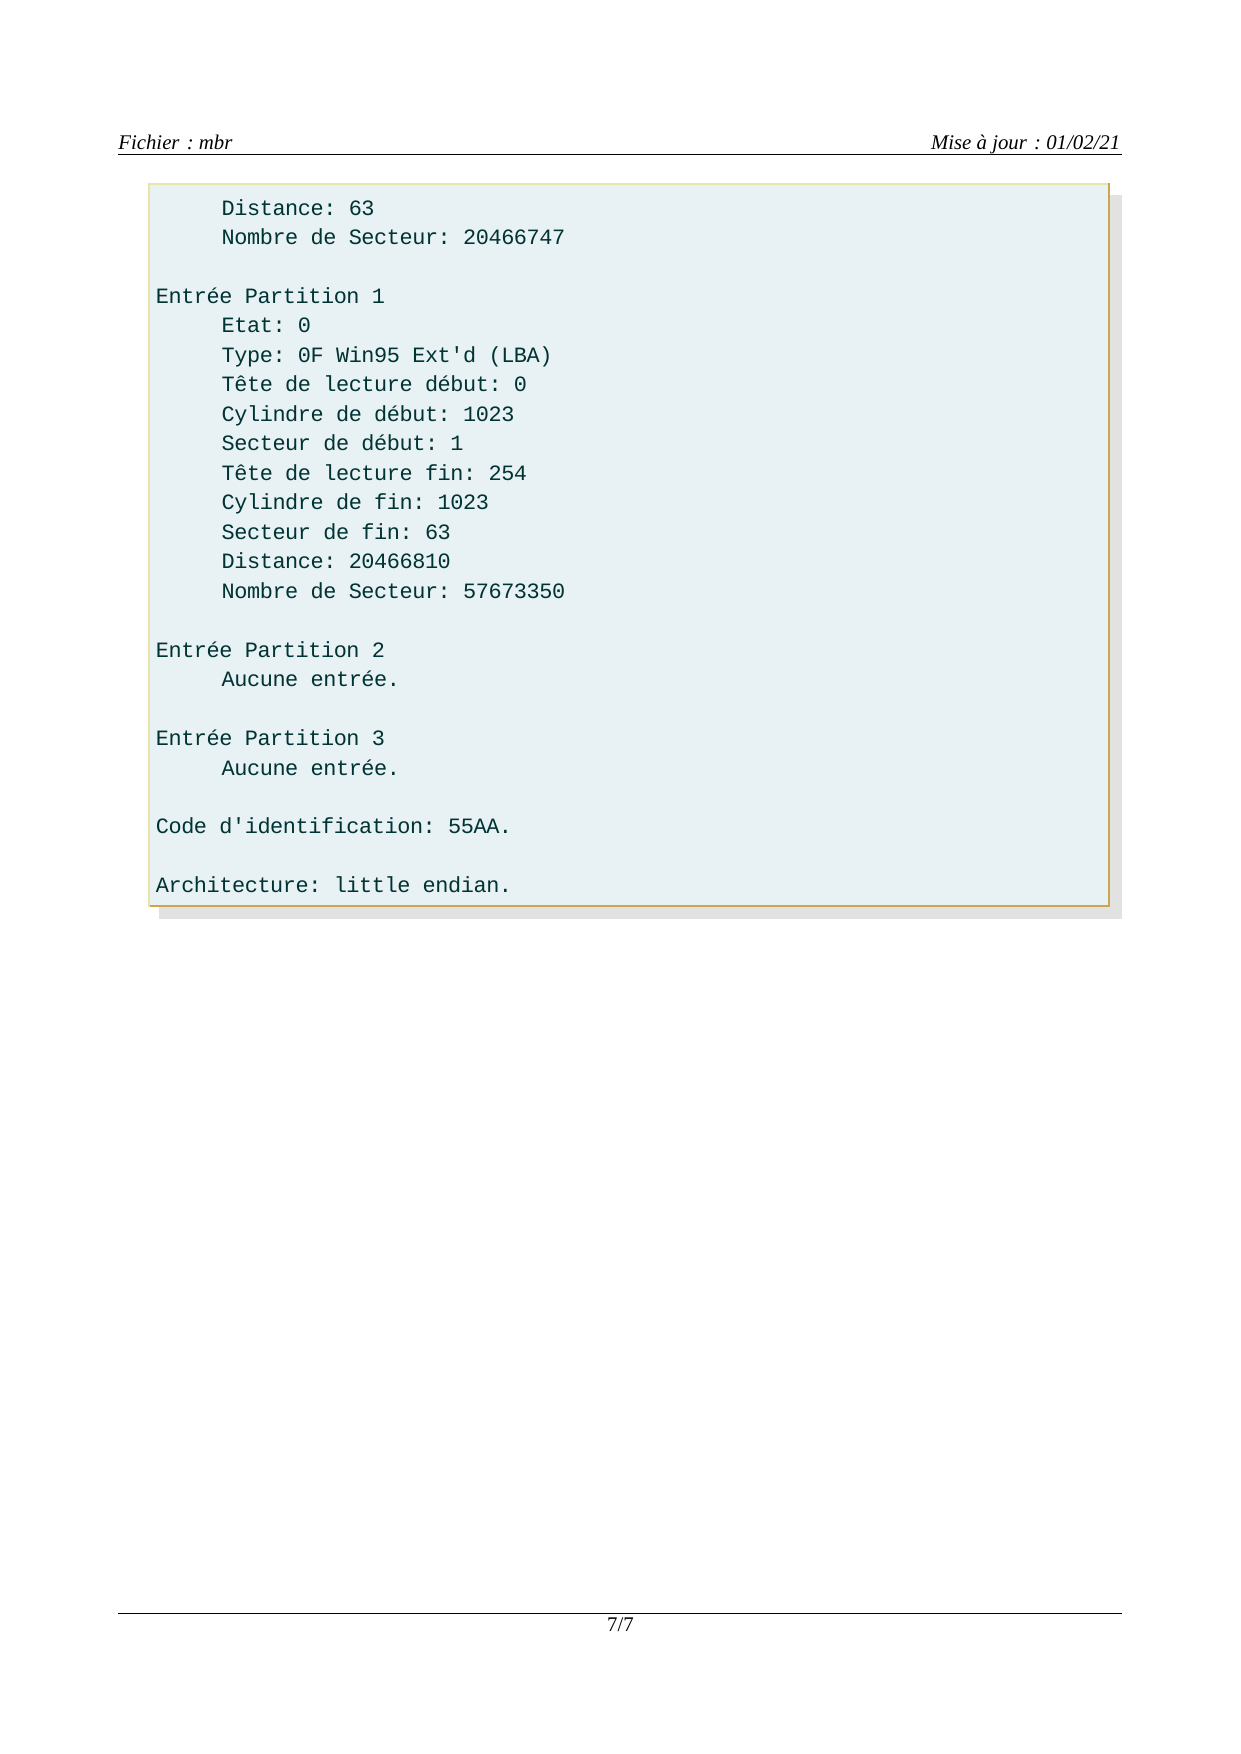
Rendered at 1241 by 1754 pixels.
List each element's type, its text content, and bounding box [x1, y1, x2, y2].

text Entrée Partition 1 [150, 272, 1108, 301]
text Aucune entrée. [150, 655, 1108, 684]
text Code d'identification: 55AA. [150, 802, 1108, 832]
text Aucune entrée. [150, 743, 1108, 773]
text Architecture: little endian. [150, 861, 1108, 905]
text Entrée Partition 3 [150, 714, 1108, 743]
text Nombre de Secteur: 20466747 [150, 213, 1108, 242]
text Etat: 0 [150, 301, 1108, 331]
text Cylindre de début: 1023 [150, 390, 1108, 419]
text Cylindre de fin: 1023 [150, 478, 1108, 508]
text Secteur de début: 1 [150, 419, 1108, 449]
text Secteur de fin: 63 [150, 508, 1108, 537]
text Distance: 20466810 [150, 537, 1108, 567]
text Entrée Partition 2 [150, 626, 1108, 655]
text Tête de lecture fin: 254 [150, 449, 1108, 478]
text Tête de lecture début: 0 [150, 360, 1108, 390]
text Type: 0F Win95 Ext'd (LBA) [150, 331, 1108, 360]
text Distance: 63 [150, 185, 1108, 213]
text Nombre de Secteur: 57673350 [150, 567, 1108, 596]
